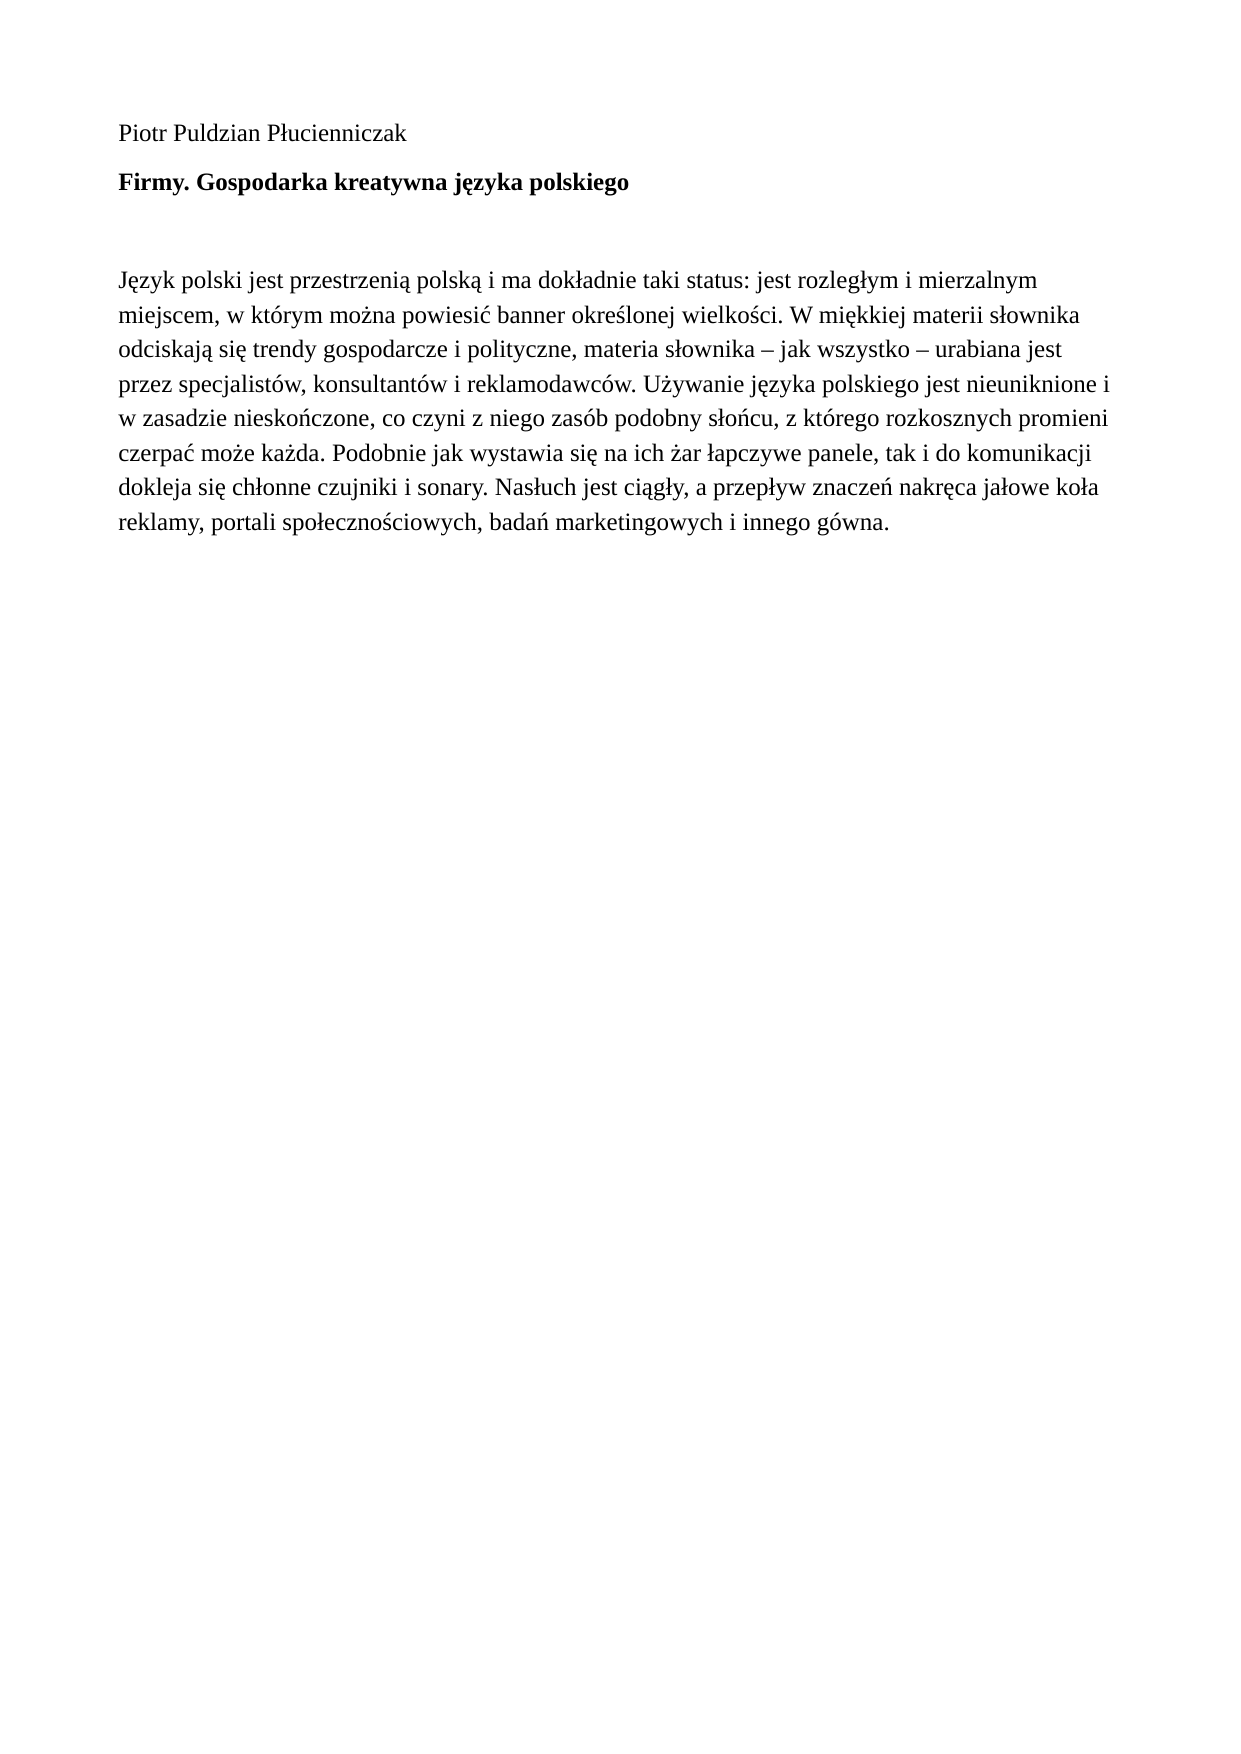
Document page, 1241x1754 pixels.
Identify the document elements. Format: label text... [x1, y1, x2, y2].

text Piotr Puldzian Płucienniczak [118, 118, 1122, 147]
text Język polski jest przestrzenią polską i ma dokładnie taki status: jest rozległym i mierzalnym miejscem, w którym można powiesić banner określonej wielkości. W miękkiej materii słownika odciskają się trendy gospodarcze i polityczne, materia słownika – jak wszystko – urabiana jest przez specjalistów, konsultantów i reklamodawców. Używanie języka polskiego jest nieuniknione i w zasadzie nieskończone, co czyni z niego zasób podobny słońcu, z którego rozkosznych promieni czerpać może każda. Podobnie jak wystawia się na ich żar łapczywe panele, tak i do komunikacji dokleja się chłonne czujniki i sonary. Nasłuch jest ciągły, a przepływ znaczeń nakręca jałowe koła reklamy, portali społecznościowych, badań marketingowych i innego gówna. [118, 265, 1122, 535]
text Firmy. Gospodarka kreatywna języka polskiego [118, 167, 1122, 196]
